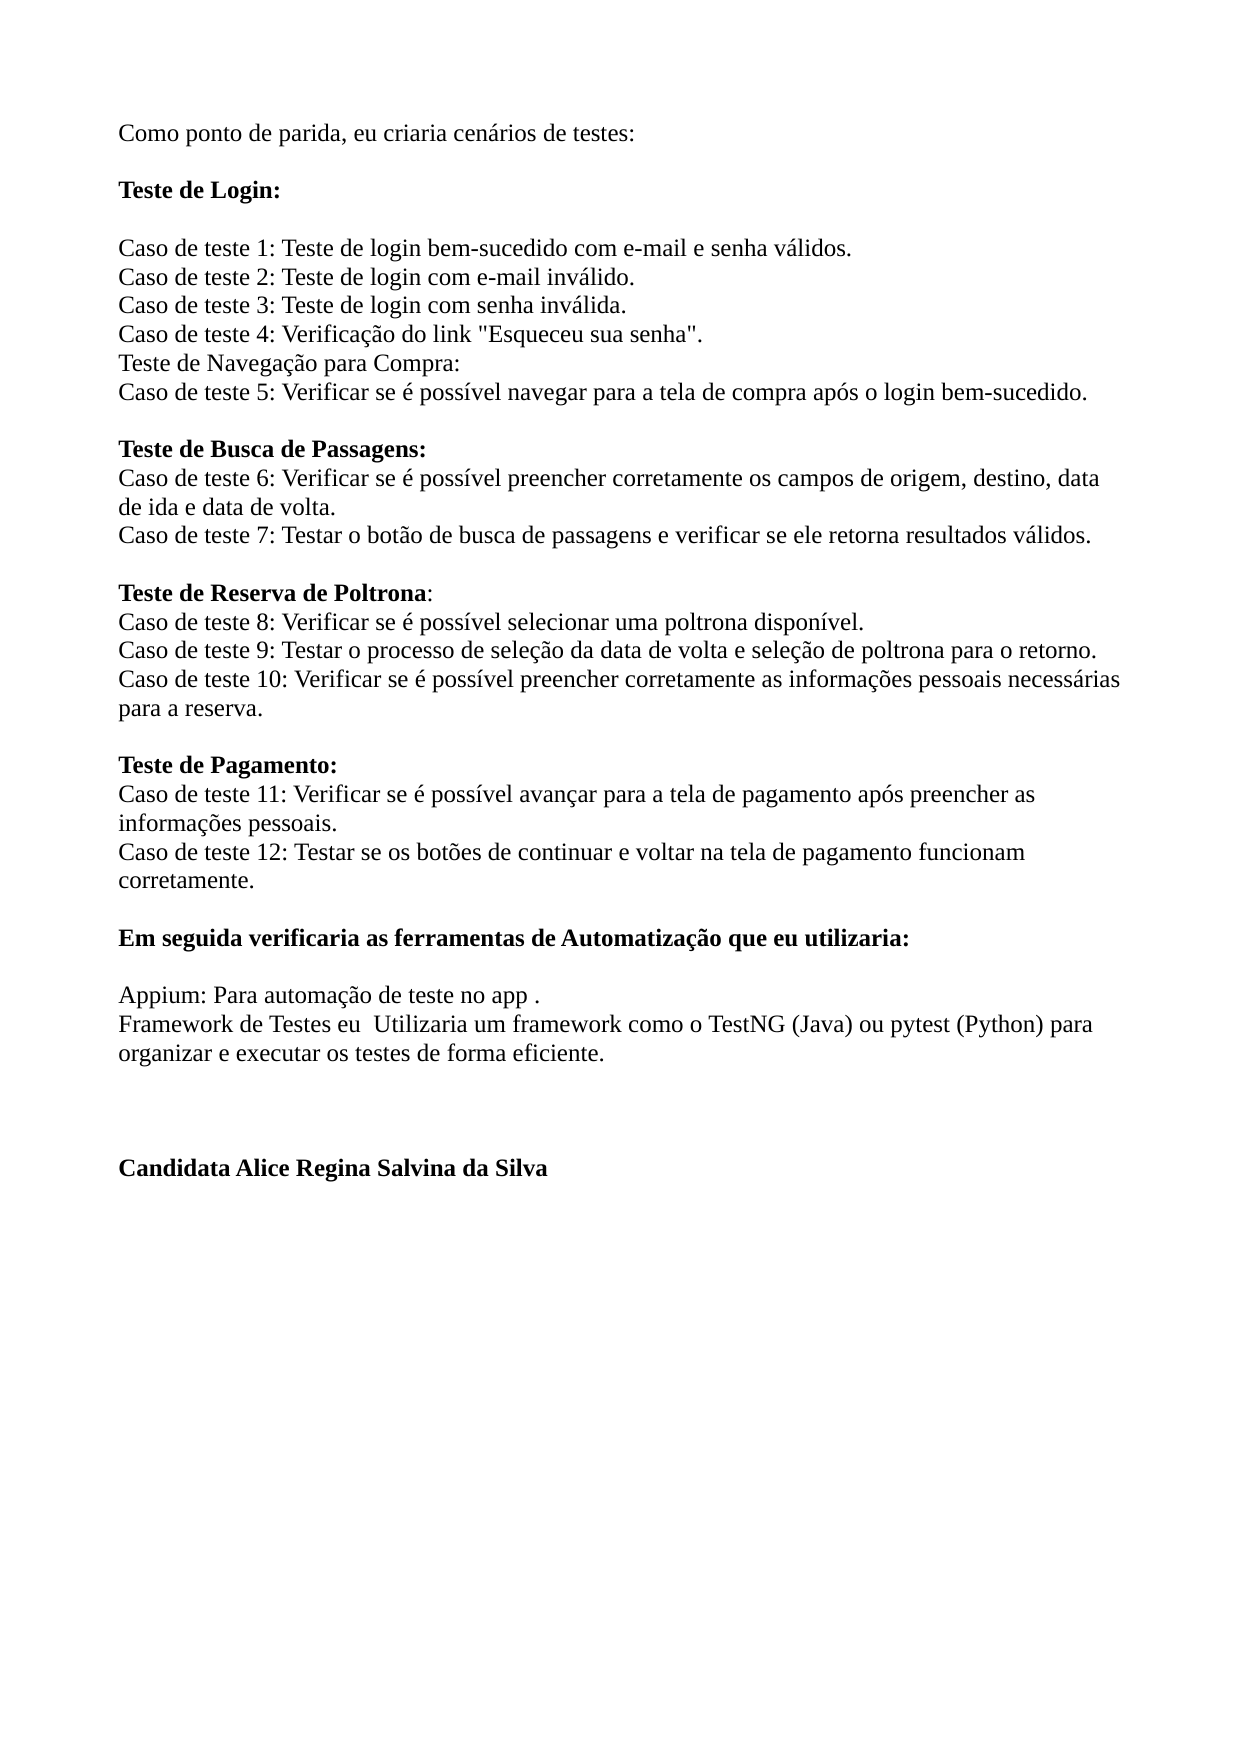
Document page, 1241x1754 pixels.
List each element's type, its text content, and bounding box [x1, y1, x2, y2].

text Teste de Navegação para Compra: [118, 348, 1122, 377]
text Caso de teste 7: Testar o botão de busca de passagens e verificar se ele retorna resultados válidos. [118, 521, 1122, 549]
text Caso de teste 3: Teste de login com senha inválida. [118, 291, 1122, 319]
text Caso de teste 1: Teste de login bem-sucedido com e-mail e senha válidos. [118, 233, 1122, 262]
text Caso de teste 5: Verificar se é possível navegar para a tela de compra após o login bem-sucedido. [118, 377, 1122, 406]
text Caso de teste 4: Verificação do link "Esqueceu sua senha". [118, 319, 1122, 348]
text Teste de Login: [118, 176, 1122, 204]
text Como ponto de parida, eu criaria cenários de testes: [118, 118, 1122, 147]
text Em seguida verificaria as ferramentas de Automatização que eu utilizaria: [118, 923, 1122, 952]
text Caso de teste 8: Verificar se é possível selecionar uma poltrona disponível. [118, 607, 1122, 636]
text Candidata Alice Regina Salvina da Silva [118, 1153, 1122, 1182]
text Teste de Reserva de Poltrona: [118, 578, 1122, 607]
text Caso de teste 11: Verificar se é possível avançar para a tela de pagamento após preencher as informações pessoais. [118, 779, 1122, 837]
text Teste de Pagamento: [118, 751, 1122, 779]
text Teste de Busca de Passagens: [118, 434, 1122, 463]
text Framework de Testes eu Utilizaria um framework como o TestNG (Java) ou pytest (Python) para organizar e executar os testes de forma eficiente. [118, 1009, 1122, 1067]
text Appium: Para automação de teste no app . [118, 981, 1122, 1009]
text Caso de teste 2: Teste de login com e-mail inválido. [118, 262, 1122, 291]
text Caso de teste 6: Verificar se é possível preencher corretamente os campos de origem, destino, data de ida e data de volta. [118, 463, 1122, 521]
text Caso de teste 10: Verificar se é possível preencher corretamente as informações pessoais necessárias para a reserva. [118, 664, 1122, 722]
text Caso de teste 12: Testar se os botões de continuar e voltar na tela de pagamento funcionam corretamente. [118, 837, 1122, 894]
text Caso de teste 9: Testar o processo de seleção da data de volta e seleção de poltrona para o retorno. [118, 636, 1122, 664]
